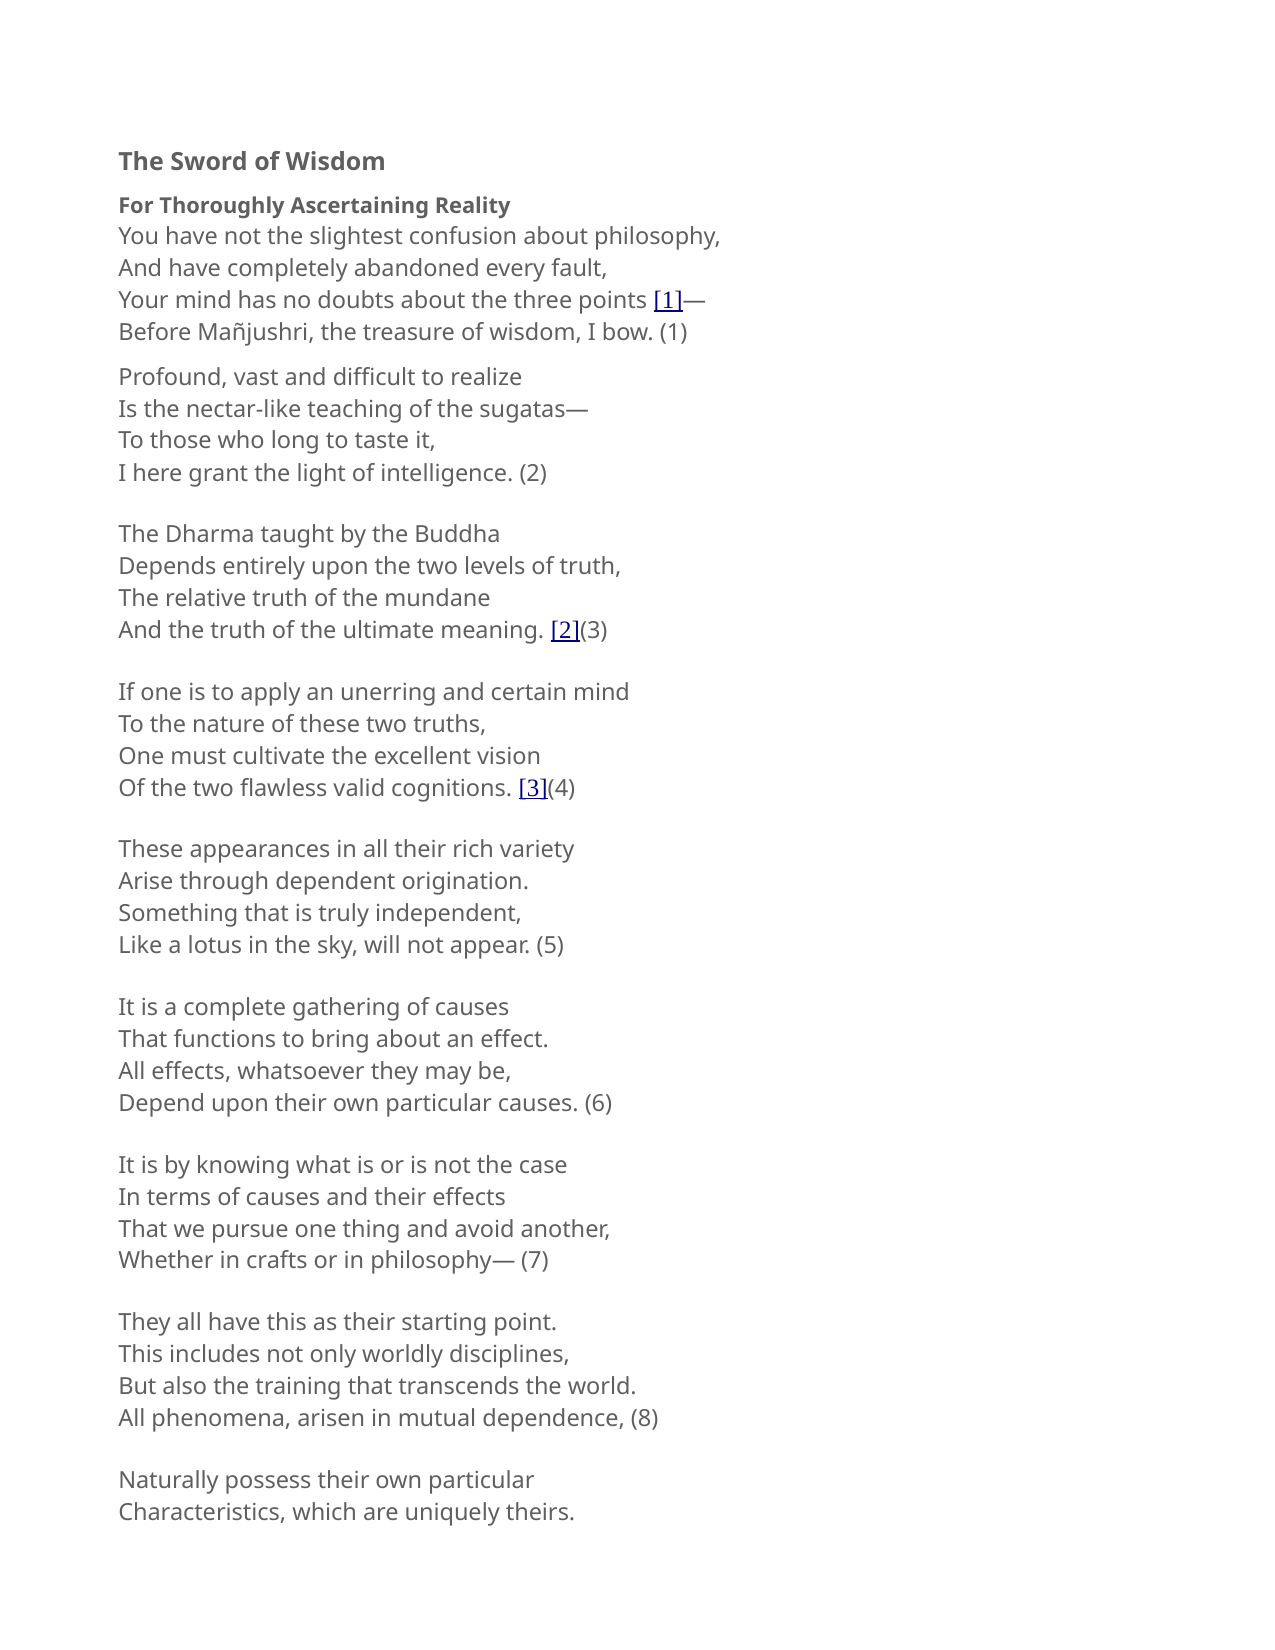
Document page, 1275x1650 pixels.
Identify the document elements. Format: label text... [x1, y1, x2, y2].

text To the nature of these two truths, [118, 707, 1157, 739]
text That functions to bring about an effect. [118, 1022, 1157, 1054]
text These appearances in all their rich variety [118, 833, 1157, 865]
text The Dharma taught by the Buddha [118, 517, 1157, 549]
text That we pursue one thing and avoid another, [118, 1212, 1157, 1244]
text Naturally possess their own particular [118, 1463, 1157, 1495]
text This includes not only worldly disciplines, [118, 1337, 1157, 1369]
text Like a lotus in the sky, will not appear. (5) [118, 929, 1157, 961]
subtitle The Sword of Wisdom [118, 143, 1157, 177]
text It is a complete gathering of causes [118, 990, 1157, 1022]
text Depends entirely upon the two levels of truth, [118, 549, 1157, 581]
text But also the training that transcends the world. [118, 1369, 1157, 1401]
text In terms of causes and their effects [118, 1180, 1157, 1212]
text Depend upon their own particular causes. (6) [118, 1086, 1157, 1118]
text Profound, vast and difficult to realize [118, 360, 1157, 392]
text Characteristics, which are uniquely theirs. [118, 1495, 1157, 1527]
text I here grant the light of intelligence. (2) [118, 456, 1157, 488]
text To those who long to taste it, [118, 424, 1157, 456]
text All effects, whatsoever they may be, [118, 1054, 1157, 1086]
text Whether in crafts or in philosophy— (7) [118, 1244, 1157, 1276]
subtitle For Thoroughly Ascertaining Reality [118, 190, 1157, 219]
text The relative truth of the mundane [118, 581, 1157, 613]
text One must cultivate the excellent vision [118, 739, 1157, 771]
text It is by knowing what is or is not the case [118, 1148, 1157, 1180]
text Arise through dependent origination. [118, 865, 1157, 897]
text Something that is truly independent, [118, 897, 1157, 929]
text All phenomena, arisen in mutual dependence, (8) [118, 1401, 1157, 1433]
text And the truth of the ultimate meaning. [2](3) [118, 613, 1157, 645]
text Of the two flawless valid cognitions. [3](4) [118, 771, 1157, 803]
text They all have this as their starting point. [118, 1306, 1157, 1337]
text You have not the slightest confusion about philosophy, And have completely abandoned every fault, Your mind has no doubts about the three points [1]— Before Mañjushri, the treasure of wisdom, I bow. (1) [118, 219, 1157, 347]
text If one is to apply an unerring and certain mind [118, 675, 1157, 707]
text Is the nectar-like teaching of the sugatas— [118, 392, 1157, 424]
